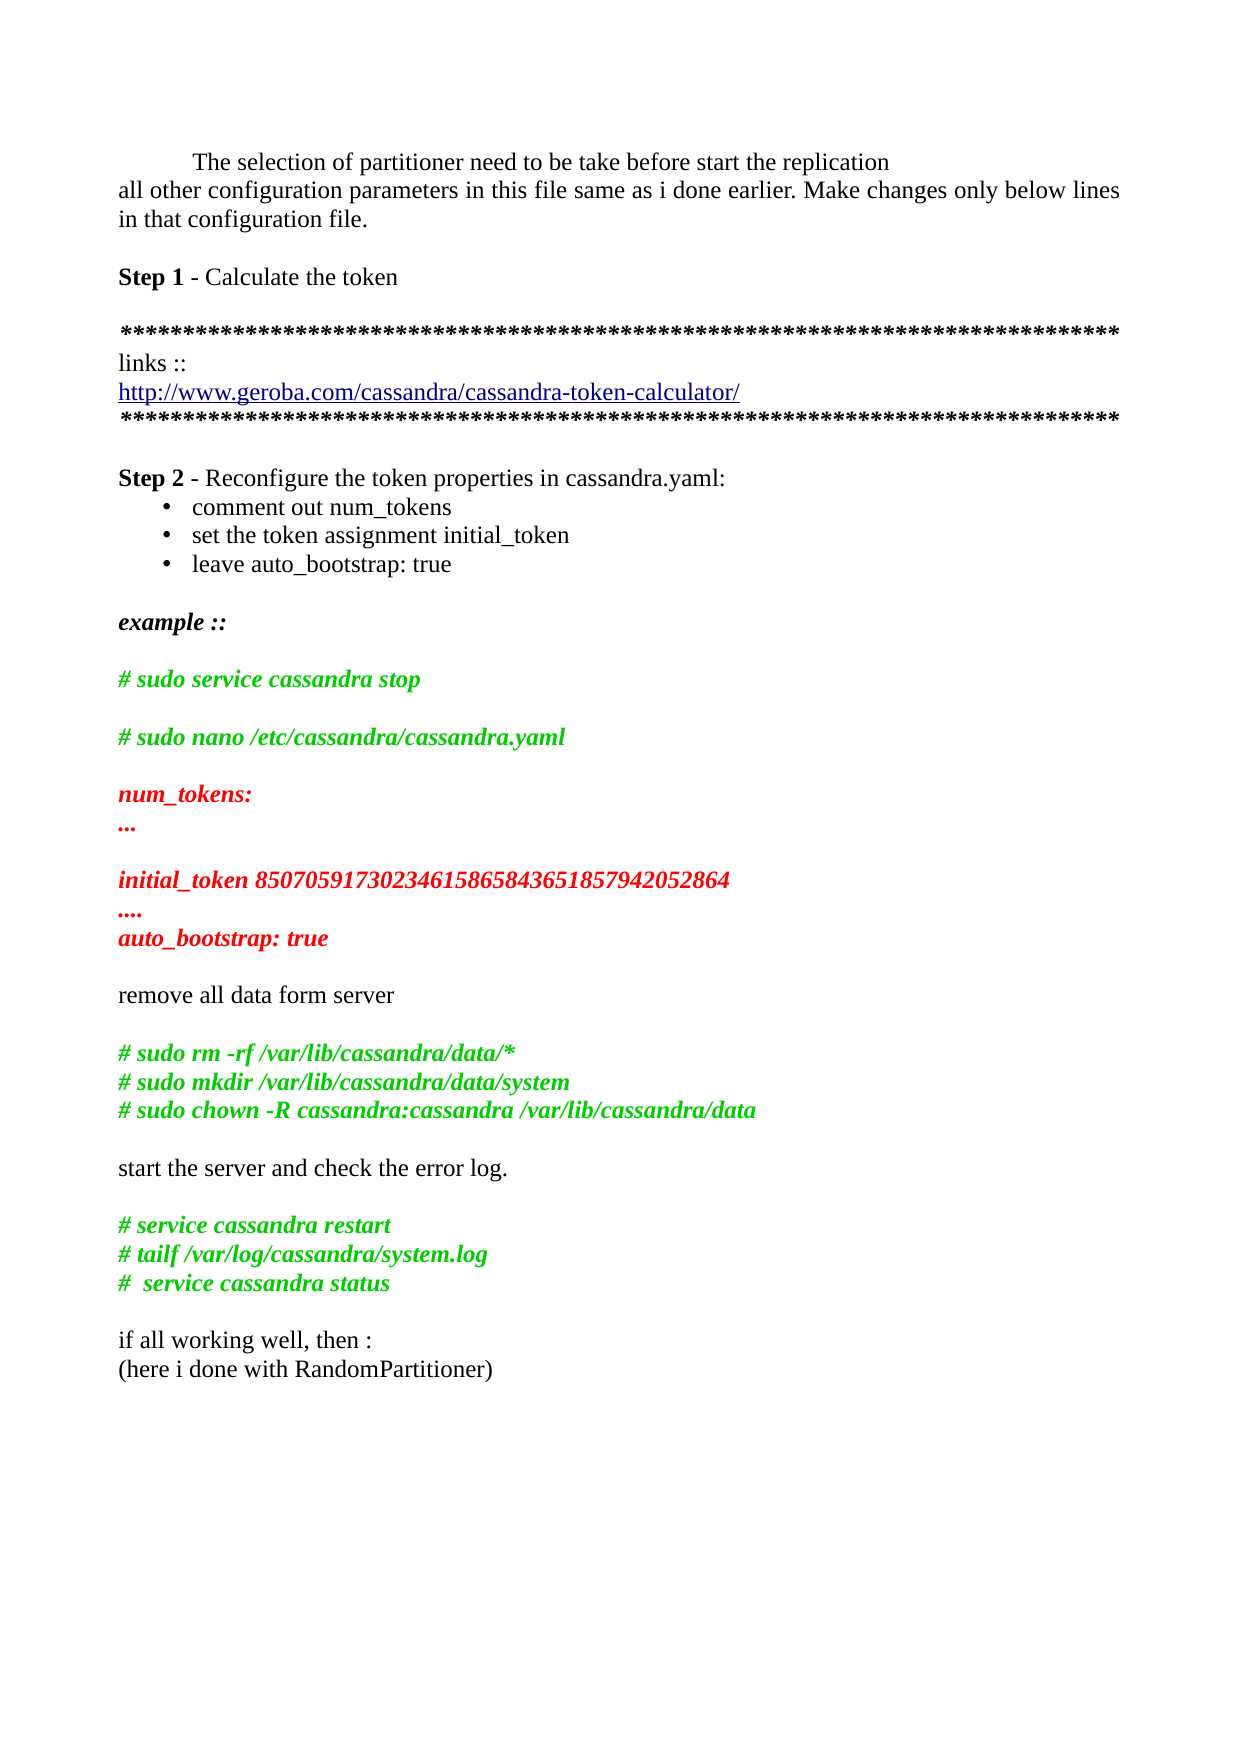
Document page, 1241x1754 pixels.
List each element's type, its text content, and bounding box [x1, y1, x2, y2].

text links :: [118, 348, 1122, 377]
text (here i done with RandomPartitioner) [118, 1354, 1122, 1383]
text initial_token 85070591730234615865843651857942052864 [118, 866, 1122, 894]
text all other configuration parameters in this file same as i done earlier. Make changes only below lines in that configuration file. [118, 176, 1122, 233]
list set the token assignment initial_token [162, 521, 1122, 549]
text # sudo mkdir /var/lib/cassandra/data/system [118, 1067, 1122, 1096]
text # sudo chown -R cassandra:cassandra /var/lib/cassandra/data [118, 1096, 1122, 1124]
text # service cassandra status [118, 1268, 1122, 1297]
list comment out num_tokens [162, 492, 1122, 521]
text # sudo rm -rf /var/lib/cassandra/data/* [118, 1038, 1122, 1067]
text example :: [118, 607, 1122, 636]
text The selection of partitioner need to be take before start the replication [118, 147, 1122, 176]
text ... [118, 808, 1122, 837]
text ******************************************************************************** [118, 319, 1122, 348]
text # tailf /var/log/cassandra/system.log [118, 1239, 1122, 1268]
text # sudo nano /etc/cassandra/cassandra.yaml [118, 722, 1122, 751]
text # sudo service cassandra stop [118, 664, 1122, 693]
text remove all data form server [118, 981, 1122, 1009]
text ******************************************************************************** [118, 406, 1122, 434]
text Step 2 - Reconfigure the token properties in cassandra.yaml: [118, 463, 1122, 492]
text start the server and check the error log. [118, 1153, 1122, 1182]
text http://www.geroba.com/cassandra/cassandra-token-calculator/ [118, 377, 1122, 406]
text auto_bootstrap: true [118, 923, 1122, 952]
text # service cassandra restart [118, 1211, 1122, 1239]
text .... [118, 894, 1122, 923]
text if all working well, then : [118, 1326, 1122, 1354]
text Step 1 - Calculate the token [118, 262, 1122, 291]
text num_tokens: [118, 779, 1122, 808]
list leave auto_bootstrap: true [162, 549, 1122, 578]
